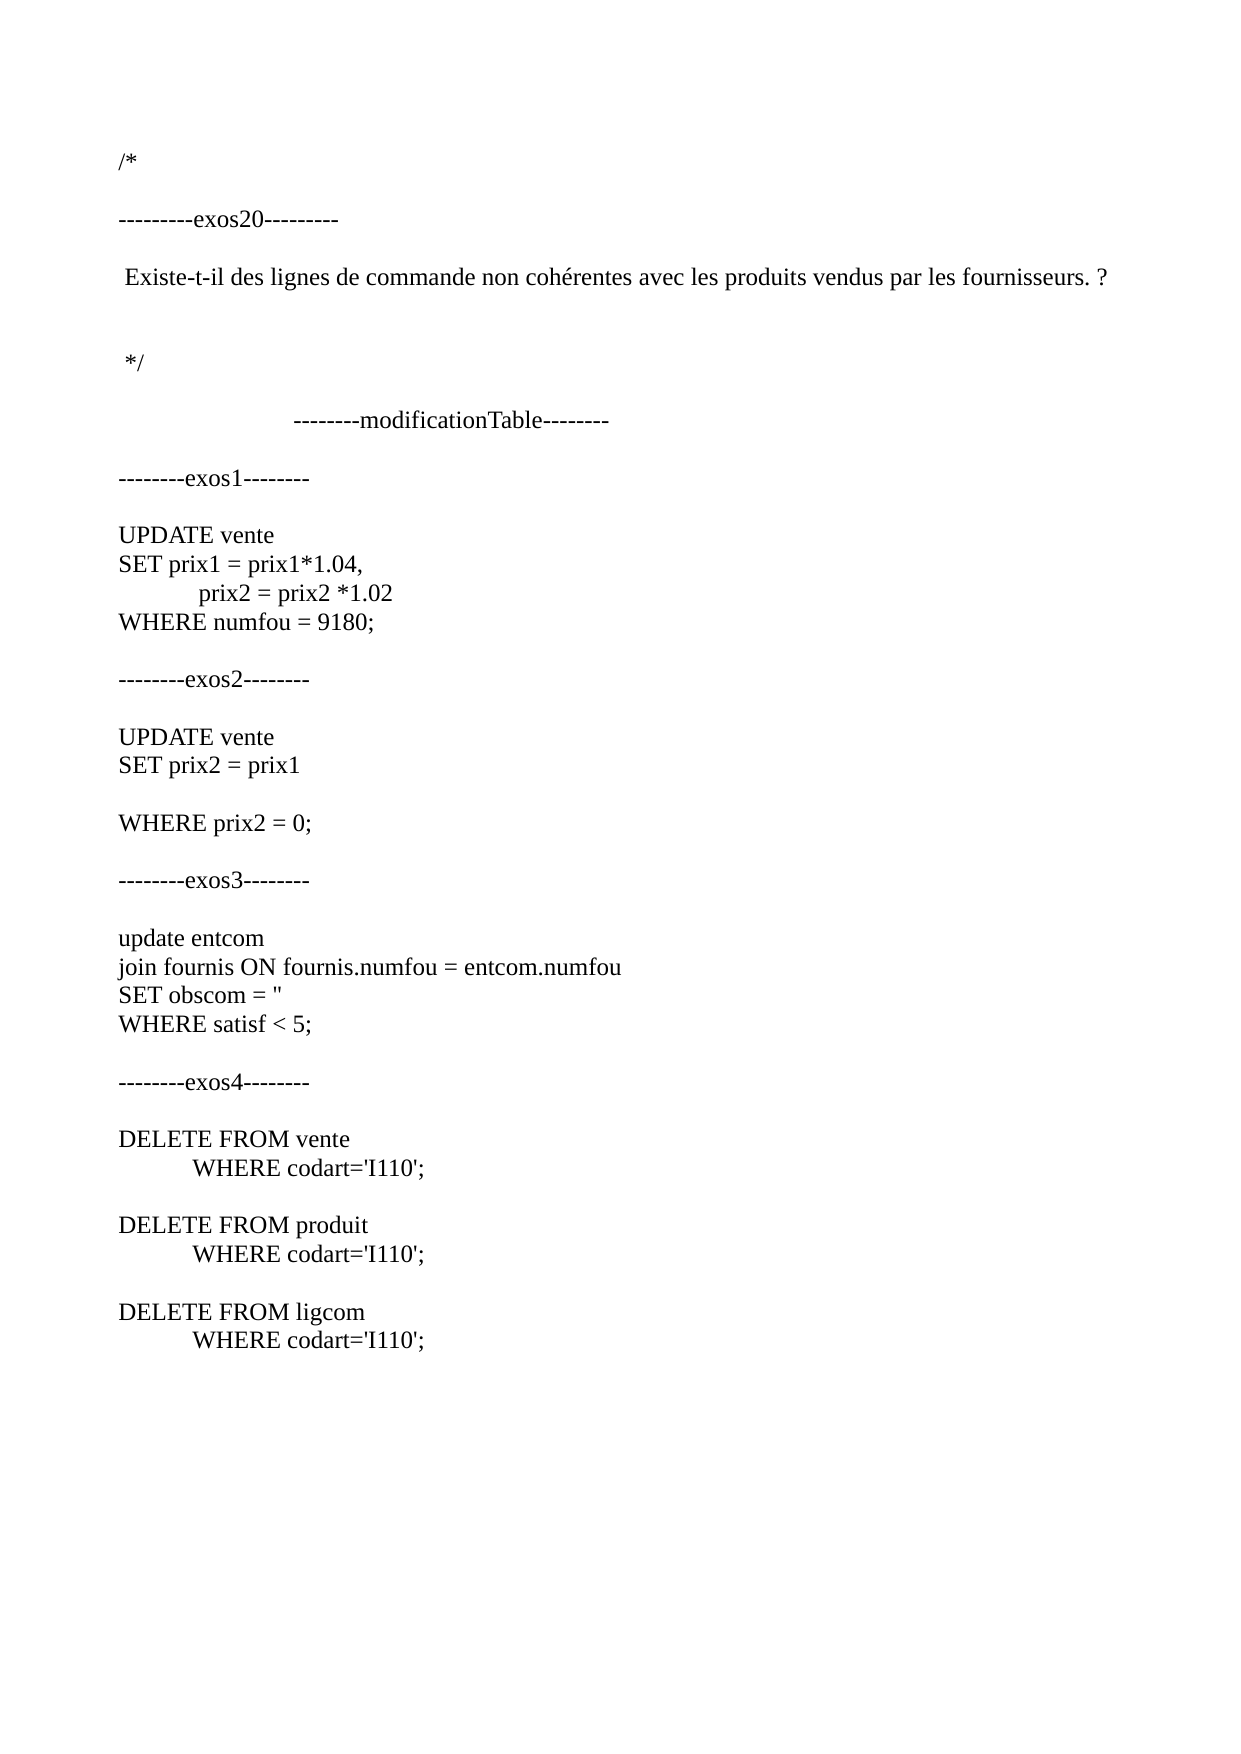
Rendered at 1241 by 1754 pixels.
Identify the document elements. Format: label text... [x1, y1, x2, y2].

text */ [118, 348, 1122, 377]
text WHERE codart='I110'; [118, 1153, 1122, 1182]
text --------exos4-------- [118, 1067, 1122, 1096]
text --------exos2-------- [118, 664, 1122, 693]
text SET prix1 = prix1*1.04, [118, 549, 1122, 578]
text join fournis ON fournis.numfou = entcom.numfou [118, 952, 1122, 981]
text WHERE satisf < 5; [118, 1009, 1122, 1038]
text UPDATE vente [118, 521, 1122, 549]
text Existe-t-il des lignes de commande non cohérentes avec les produits vendus par les fournisseurs. ? [118, 262, 1122, 291]
text SET obscom = '' [118, 981, 1122, 1009]
text DELETE FROM vente [118, 1124, 1122, 1153]
text --------exos1-------- [118, 463, 1122, 492]
text WHERE prix2 = 0; [118, 808, 1122, 837]
text --------modificationTable-------- [118, 406, 1122, 434]
text update entcom [118, 923, 1122, 952]
text DELETE FROM produit [118, 1211, 1122, 1239]
text ---------exos20--------- [118, 204, 1122, 233]
text DELETE FROM ligcom [118, 1297, 1122, 1326]
text --------exos3-------- [118, 866, 1122, 894]
text WHERE codart='I110'; [118, 1326, 1122, 1354]
text WHERE codart='I110'; [118, 1239, 1122, 1268]
text UPDATE vente [118, 722, 1122, 751]
text WHERE numfou = 9180; [118, 607, 1122, 636]
text /* [118, 147, 1122, 176]
text SET prix2 = prix1 [118, 751, 1122, 779]
text prix2 = prix2 *1.02 [118, 578, 1122, 607]
